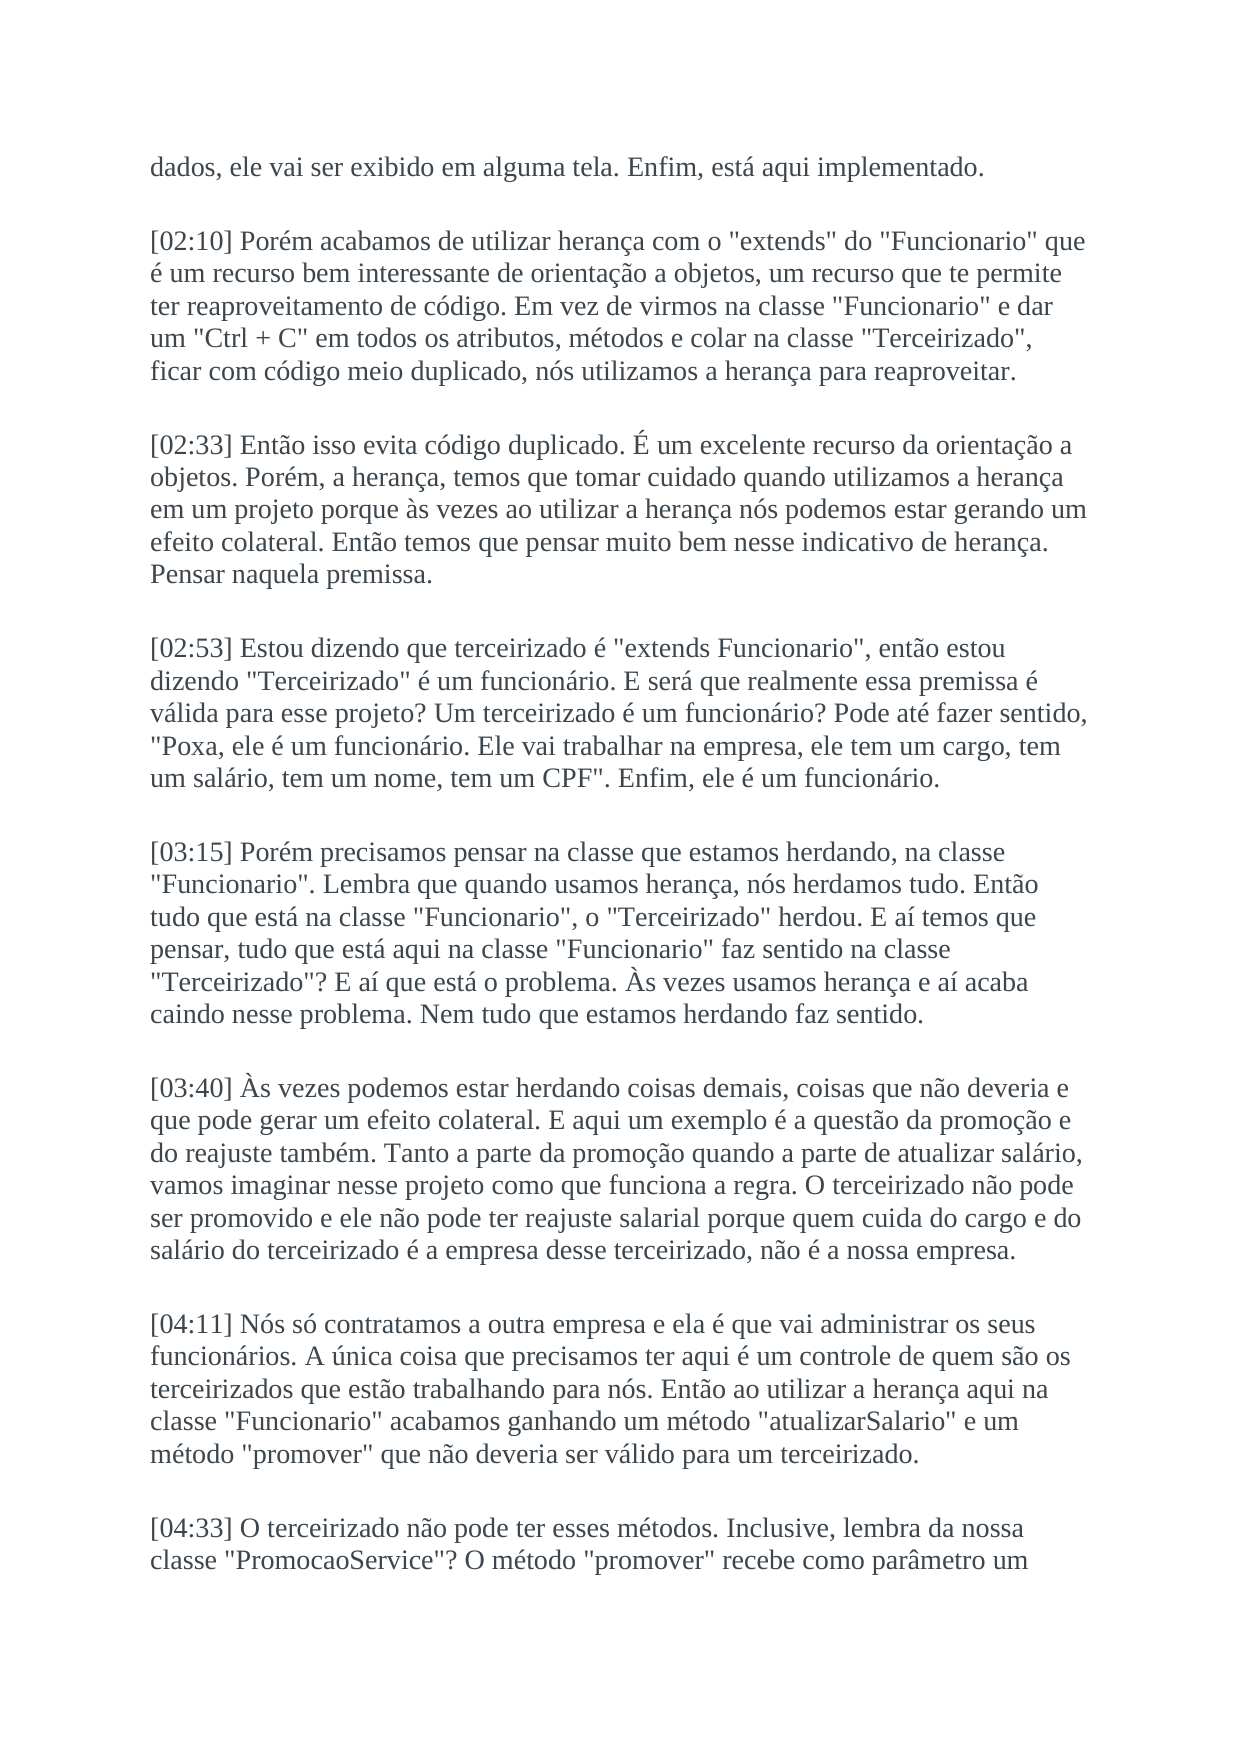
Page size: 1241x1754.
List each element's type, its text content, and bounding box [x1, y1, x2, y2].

text [02:53] Estou dizendo que terceirizado é "extends Funcionario", então estou dizendo "Terceirizado" é um funcionário. E será que realmente essa premissa é válida para esse projeto? Um terceirizado é um funcionário? Pode até fazer sentido, "Poxa, ele é um funcionário. Ele vai trabalhar na empresa, ele tem um cargo, tem um salário, tem um nome, tem um CPF". Enfim, ele é um funcionário. [150, 631, 1090, 793]
text [03:40] Às vezes podemos estar herdando coisas demais, coisas que não deveria e que pode gerar um efeito colateral. E aqui um exemplo é a questão da promoção e do reajuste também. Tanto a parte da promoção quando a parte de atualizar salário, vamos imaginar nesse projeto como que funciona a regra. O terceirizado não pode ser promovido e ele não pode ter reajuste salarial porque quem cuida do cargo e do salário do terceirizado é a empresa desse terceirizado, não é a nossa empresa. [150, 1071, 1090, 1265]
text [02:10] Porém acabamos de utilizar herança com o "extends" do "Funcionario" que é um recurso bem interessante de orientação a objetos, um recurso que te permite ter reaproveitamento de código. Em vez de virmos na classe "Funcionario" e dar um "Ctrl + C" em todos os atributos, métodos e colar na classe "Terceirizado", ficar com código meio duplicado, nós utilizamos a herança para reaproveitar. [150, 224, 1090, 386]
text [04:33] O terceirizado não pode ter esses métodos. Inclusive, lembra da nossa classe "PromocaoService"? O método "promover" recebe como parâmetro um [150, 1511, 1090, 1576]
text [02:33] Então isso evita código duplicado. É um excelente recurso da orientação a objetos. Porém, a herança, temos que tomar cuidado quando utilizamos a herança em um projeto porque às vezes ao utilizar a herança nós podemos estar gerando um efeito colateral. Então temos que pensar muito bem nesse indicativo de herança. Pensar naquela premissa. [150, 428, 1090, 590]
text [03:15] Porém precisamos pensar na classe que estamos herdando, na classe "Funcionario". Lembra que quando usamos herança, nós herdamos tudo. Então tudo que está na classe "Funcionario", o "Terceirizado" herdou. E aí temos que pensar, tudo que está aqui na classe "Funcionario" faz sentido na classe "Terceirizado"? E aí que está o problema. Às vezes usamos herança e aí acaba caindo nesse problema. Nem tudo que estamos herdando faz sentido. [150, 835, 1090, 1029]
text [04:11] Nós só contratamos a outra empresa e ela é que vai administrar os seus funcionários. A única coisa que precisamos ter aqui é um controle de quem são os terceirizados que estão trabalhando para nós. Então ao utilizar a herança aqui na classe "Funcionario" acabamos ganhando um método "atualizarSalario" e um método "promover" que não deveria ser válido para um terceirizado. [150, 1307, 1090, 1469]
text dados, ele vai ser exibido em alguma tela. Enfim, está aqui implementado. [150, 150, 1090, 182]
